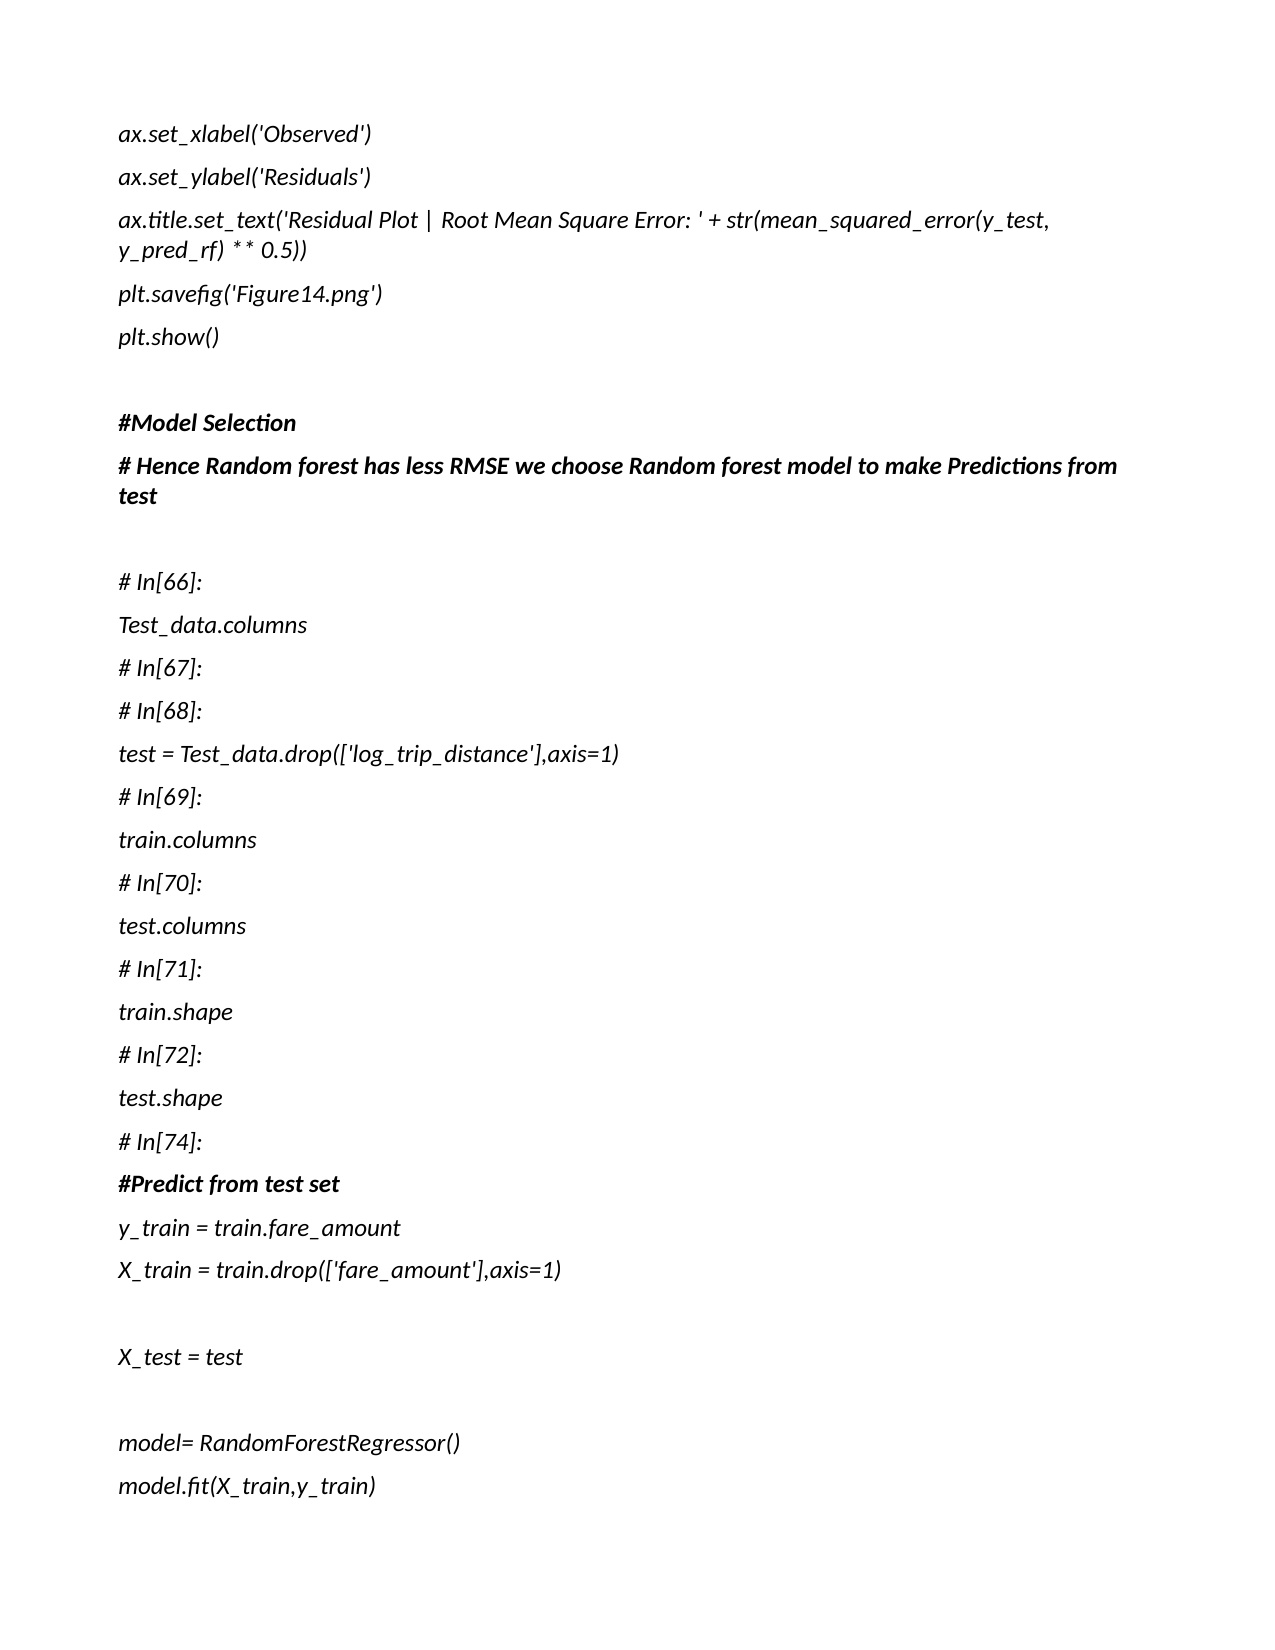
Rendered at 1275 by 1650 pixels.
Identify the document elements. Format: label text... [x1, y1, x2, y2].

text # In[69]: [118, 781, 1157, 812]
text plt.savefig('Figure14.png') [118, 278, 1157, 308]
text #Predict from test set [118, 1169, 1157, 1199]
text Test_data.columns [118, 609, 1157, 640]
text model= RandomForestRegressor() [118, 1427, 1157, 1457]
text # In[68]: [118, 695, 1157, 726]
text ax.title.set_text('Residual Plot | Root Mean Square Error: ' + str(mean_squared_error(y_test, y_pred_rf) ** 0.5)) [118, 204, 1157, 265]
text y_train = train.fare_amount [118, 1212, 1157, 1242]
text train.shape [118, 997, 1157, 1027]
text test = Test_data.drop(['log_trip_distance'],axis=1) [118, 738, 1157, 769]
text test.columns [118, 911, 1157, 941]
text X_train = train.drop(['fare_amount'],axis=1) [118, 1255, 1157, 1285]
text ax.set_ylabel('Residuals') [118, 161, 1157, 192]
text #Model Selection [118, 407, 1157, 437]
text ax.set_xlabel('Observed') [118, 118, 1157, 149]
text test.shape [118, 1083, 1157, 1113]
text train.columns [118, 824, 1157, 855]
text # In[71]: [118, 953, 1157, 984]
text model.fit(X_train,y_train) [118, 1470, 1157, 1500]
text # Hence Random forest has less RMSE we choose Random forest model to make Predictions from test [118, 450, 1157, 511]
text X_test = test [118, 1341, 1157, 1371]
text # In[66]: [118, 566, 1157, 597]
text # In[67]: [118, 652, 1157, 683]
text # In[74]: [118, 1126, 1157, 1156]
text # In[70]: [118, 867, 1157, 898]
text plt.show() [118, 321, 1157, 351]
text # In[72]: [118, 1039, 1157, 1070]
